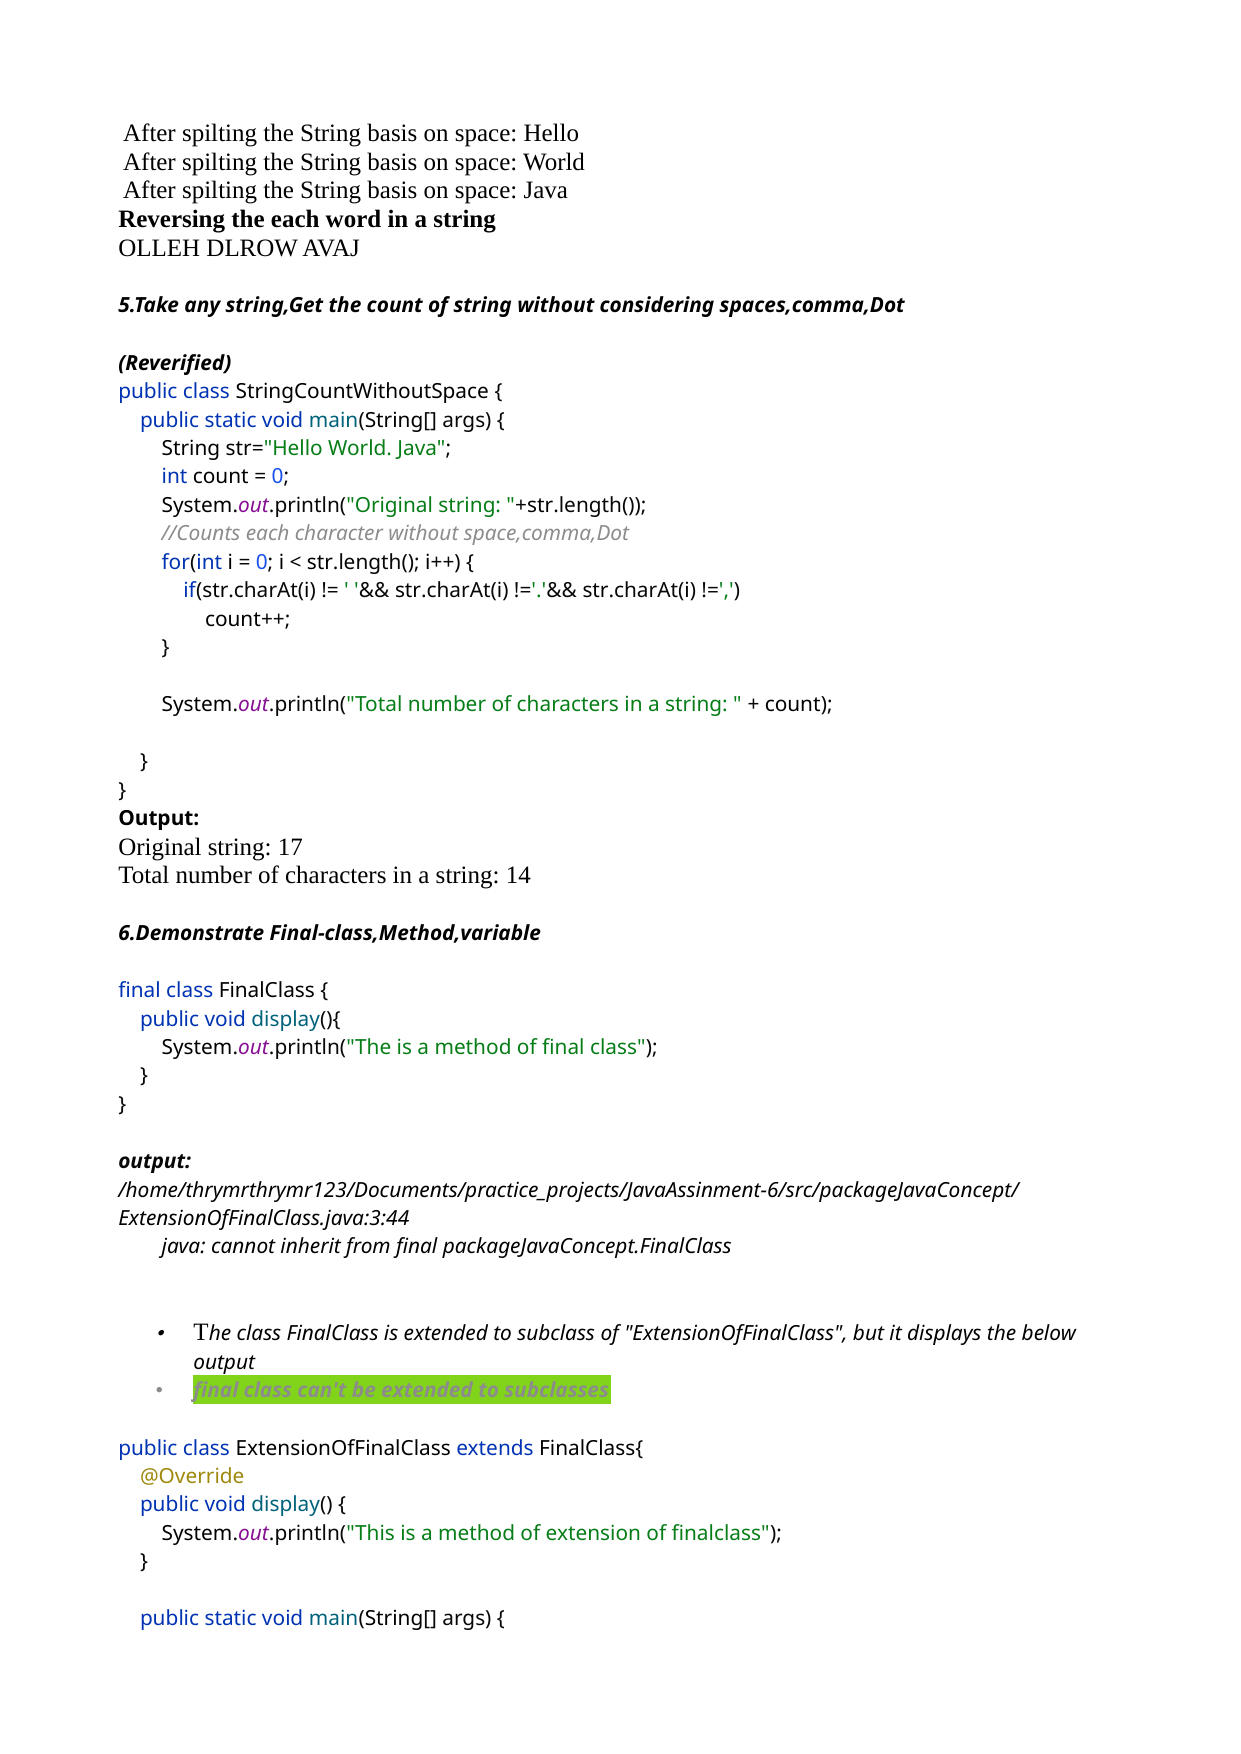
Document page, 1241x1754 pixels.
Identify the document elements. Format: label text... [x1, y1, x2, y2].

text Output: [118, 803, 1122, 832]
text public class ExtensionOfFinalClass extends FinalClass{ @Override public void display() { System.out.println("This is a method of extension of finalclass"); } public static void main(String[] args) { [118, 1433, 1122, 1632]
text Total number of characters in a string: 14 [118, 861, 1122, 889]
list final class can't be extended to subclasses [156, 1375, 1122, 1404]
text OLLEH DLROW AVAJ [118, 233, 1122, 262]
text /home/thrymrthrymr123/Documents/practice_projects/JavaAssinment-6/src/packageJavaConcept/ExtensionOfFinalClass.java:3:44 java: cannot inherit from final packageJavaConcept.FinalClass [118, 1175, 1122, 1260]
text After spilting the String basis on space: Java [118, 176, 1122, 204]
text After spilting the String basis on space: Hello [118, 118, 1122, 147]
list The class FinalClass is extended to subclass of "ExtensionOfFinalClass", but it displays the below output [156, 1317, 1122, 1375]
text (Reverified) public class StringCountWithoutSpace { public static void main(String[] args) { String str="Hello World. Java"; int count = 0; System.out.println("Original string: "+str.length()); //Counts each character without space,comma,Dot for(int i = 0; i < str.length(); i++) { if(str.charAt(i) != ' '&& str.charAt(i) !='.'&& str.charAt(i) !=',') count++; } System.out.println("Total number of characters in a string: " + count); } } [118, 348, 1122, 803]
text output: [118, 1146, 1122, 1175]
text 5.Take any string,Get the count of string without considering spaces,comma,Dot [118, 291, 1122, 319]
text final class FinalClass { public void display(){ System.out.println("The is a method of final class"); } } [118, 947, 1122, 1117]
text After spilting the String basis on space: World [118, 147, 1122, 176]
text 6.Demonstrate Final-class,Method,variable [118, 918, 1122, 947]
text Reversing the each word in a string [118, 204, 1122, 233]
text Original string: 17 [118, 832, 1122, 861]
